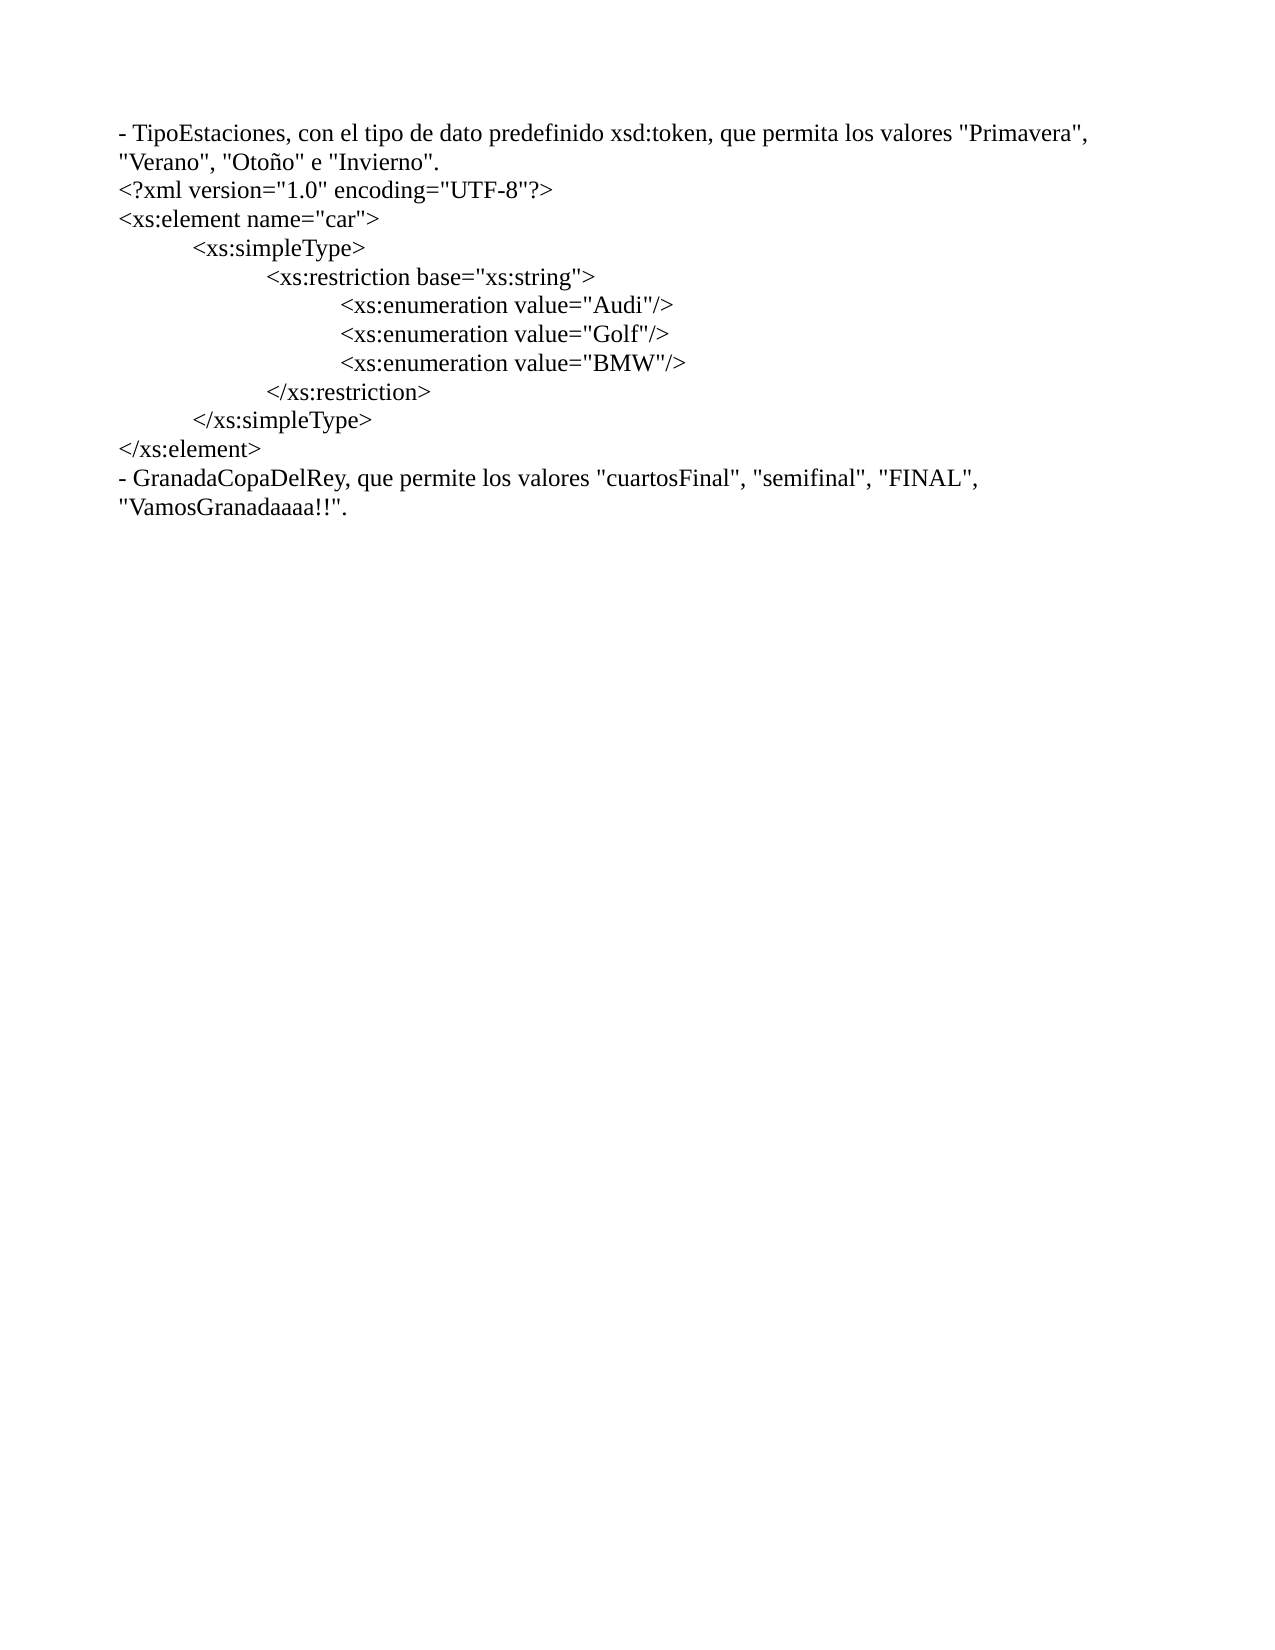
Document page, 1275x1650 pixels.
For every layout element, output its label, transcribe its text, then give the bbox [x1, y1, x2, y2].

text <xs:simpleType> [118, 233, 1157, 262]
text - TipoEstaciones, con el tipo de dato predefinido xsd:token, que permita los valores "Primavera", "Verano", "Otoño" e "Invierno". [118, 118, 1157, 176]
text <xs:enumeration value="Audi"/> [118, 291, 1157, 319]
text <xs:enumeration value="BMW"/> [118, 348, 1157, 377]
text <xs:element name="car"> [118, 204, 1157, 233]
text </xs:element> - GranadaCopaDelRey, que permite los valores "cuartosFinal", "semifinal", "FINAL", "VamosGranadaaaa!!". [118, 434, 1157, 521]
text <?xml version="1.0" encoding="UTF-8"?> [118, 176, 1157, 204]
text </xs:restriction> [118, 377, 1157, 406]
text <xs:enumeration value="Golf"/> [118, 319, 1157, 348]
text <xs:restriction base="xs:string"> [118, 262, 1157, 291]
text </xs:simpleType> [118, 406, 1157, 434]
